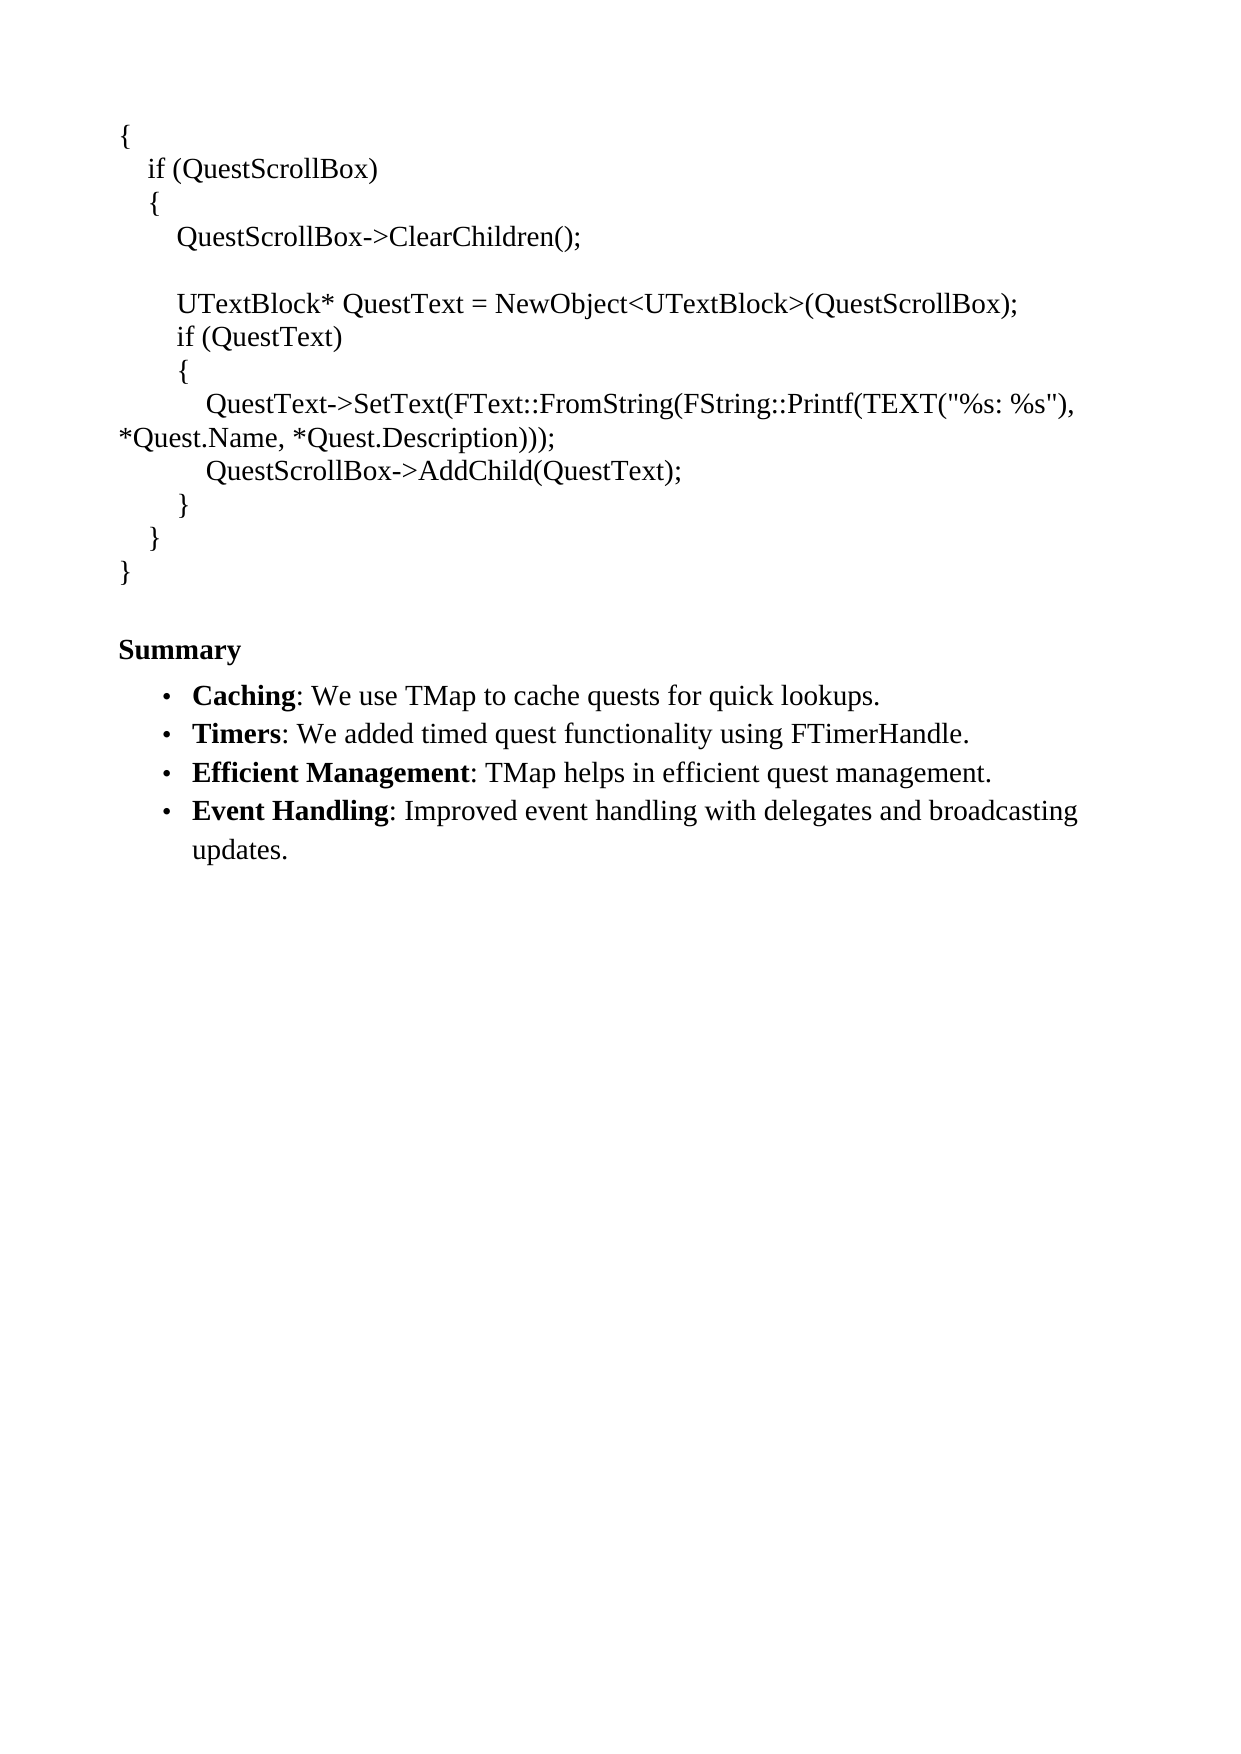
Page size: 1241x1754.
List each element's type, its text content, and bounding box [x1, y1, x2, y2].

text if (QuestText) [118, 319, 1122, 353]
text QuestText->SetText(FText::FromString(FString::Printf(TEXT("%s: %s"), *Quest.Name, *Quest.Description))); [118, 386, 1122, 453]
text { [118, 353, 1122, 386]
text UTextBlock* QuestText = NewObject<UTextBlock>(QuestScrollBox); [118, 286, 1122, 319]
text { [118, 185, 1122, 219]
list Caching: We use TMap to cache quests for quick lookups. [162, 678, 1122, 711]
list Efficient Management: TMap helps in efficient quest management. [162, 755, 1122, 788]
text } [118, 487, 1122, 521]
text { [118, 118, 1122, 152]
text } [118, 554, 1122, 588]
list Event Handling: Improved event handling with delegates and broadcasting updates. [162, 793, 1122, 866]
text } [118, 521, 1122, 554]
text QuestScrollBox->AddChild(QuestText); [118, 453, 1122, 487]
list Timers: We added timed quest functionality using FTimerHandle. [162, 716, 1122, 750]
text QuestScrollBox->ClearChildren(); [118, 219, 1122, 252]
text if (QuestScrollBox) [118, 152, 1122, 185]
subtitle Summary [118, 632, 1122, 665]
